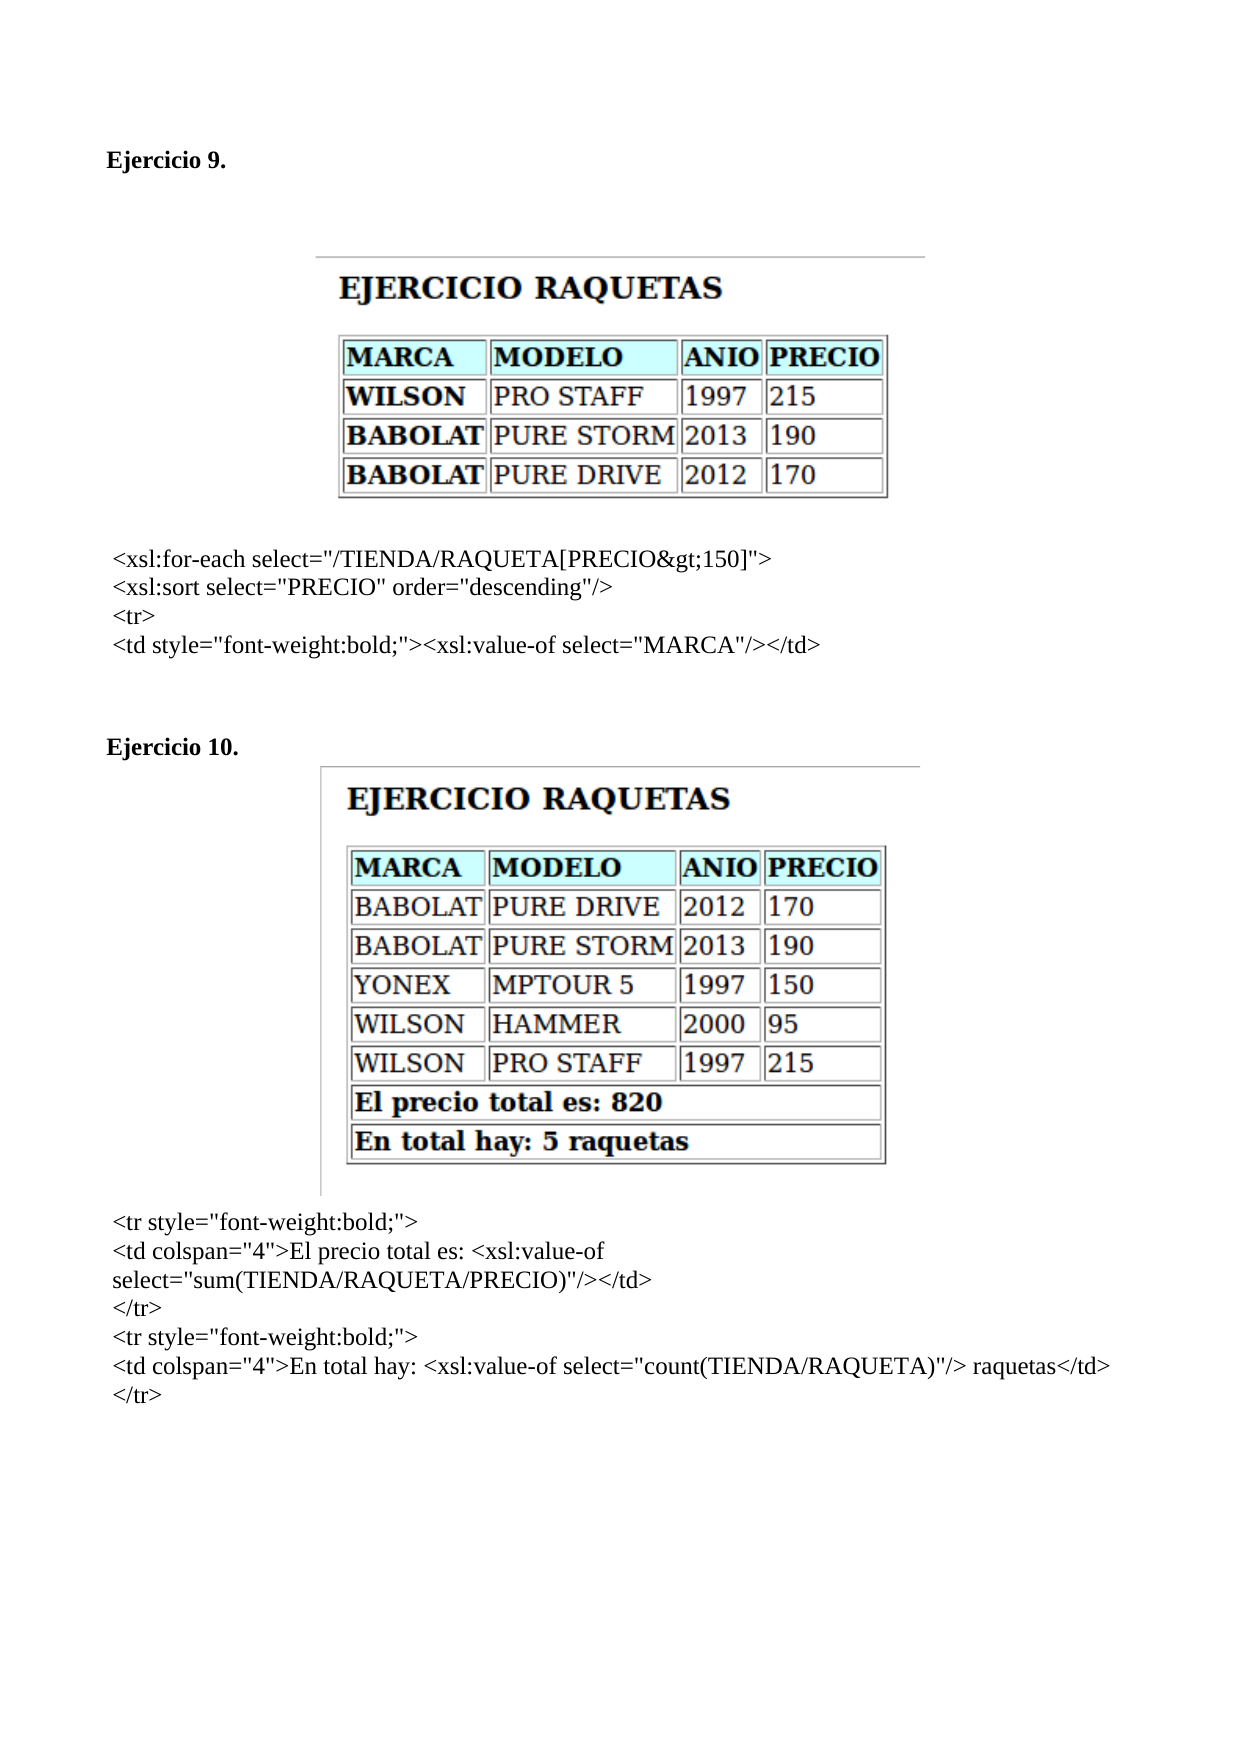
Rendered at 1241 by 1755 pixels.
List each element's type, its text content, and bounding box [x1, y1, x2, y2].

table_cell <tr style="font-weight:bold;"> <td colspan="4">El precio total es: <xsl:value-of select="sum(TIENDA/RAQUETA/PRECIO)"/></td> </tr> <tr style="font-weight:bold;"> <td colspan="4">En total hay: <xsl:value-of select="count(TIENDA/RAQUETA)"/> raquetas</td> </tr> [106, 1202, 1134, 1414]
text Ejercicio 9. [106, 146, 1134, 174]
picture [320, 766, 921, 1196]
picture [315, 255, 926, 533]
table_header [106, 760, 1134, 1202]
table_header [106, 250, 1134, 538]
text Ejercicio 10. [106, 732, 1134, 760]
table_cell <xsl:for-each select="/TIENDA/RAQUETA[PRECIO&gt;150]"> <xsl:sort select="PRECIO" order="descending"/> <tr> <td style="font-weight:bold;"><xsl:value-of select="MARCA"/></td> [106, 538, 1134, 664]
